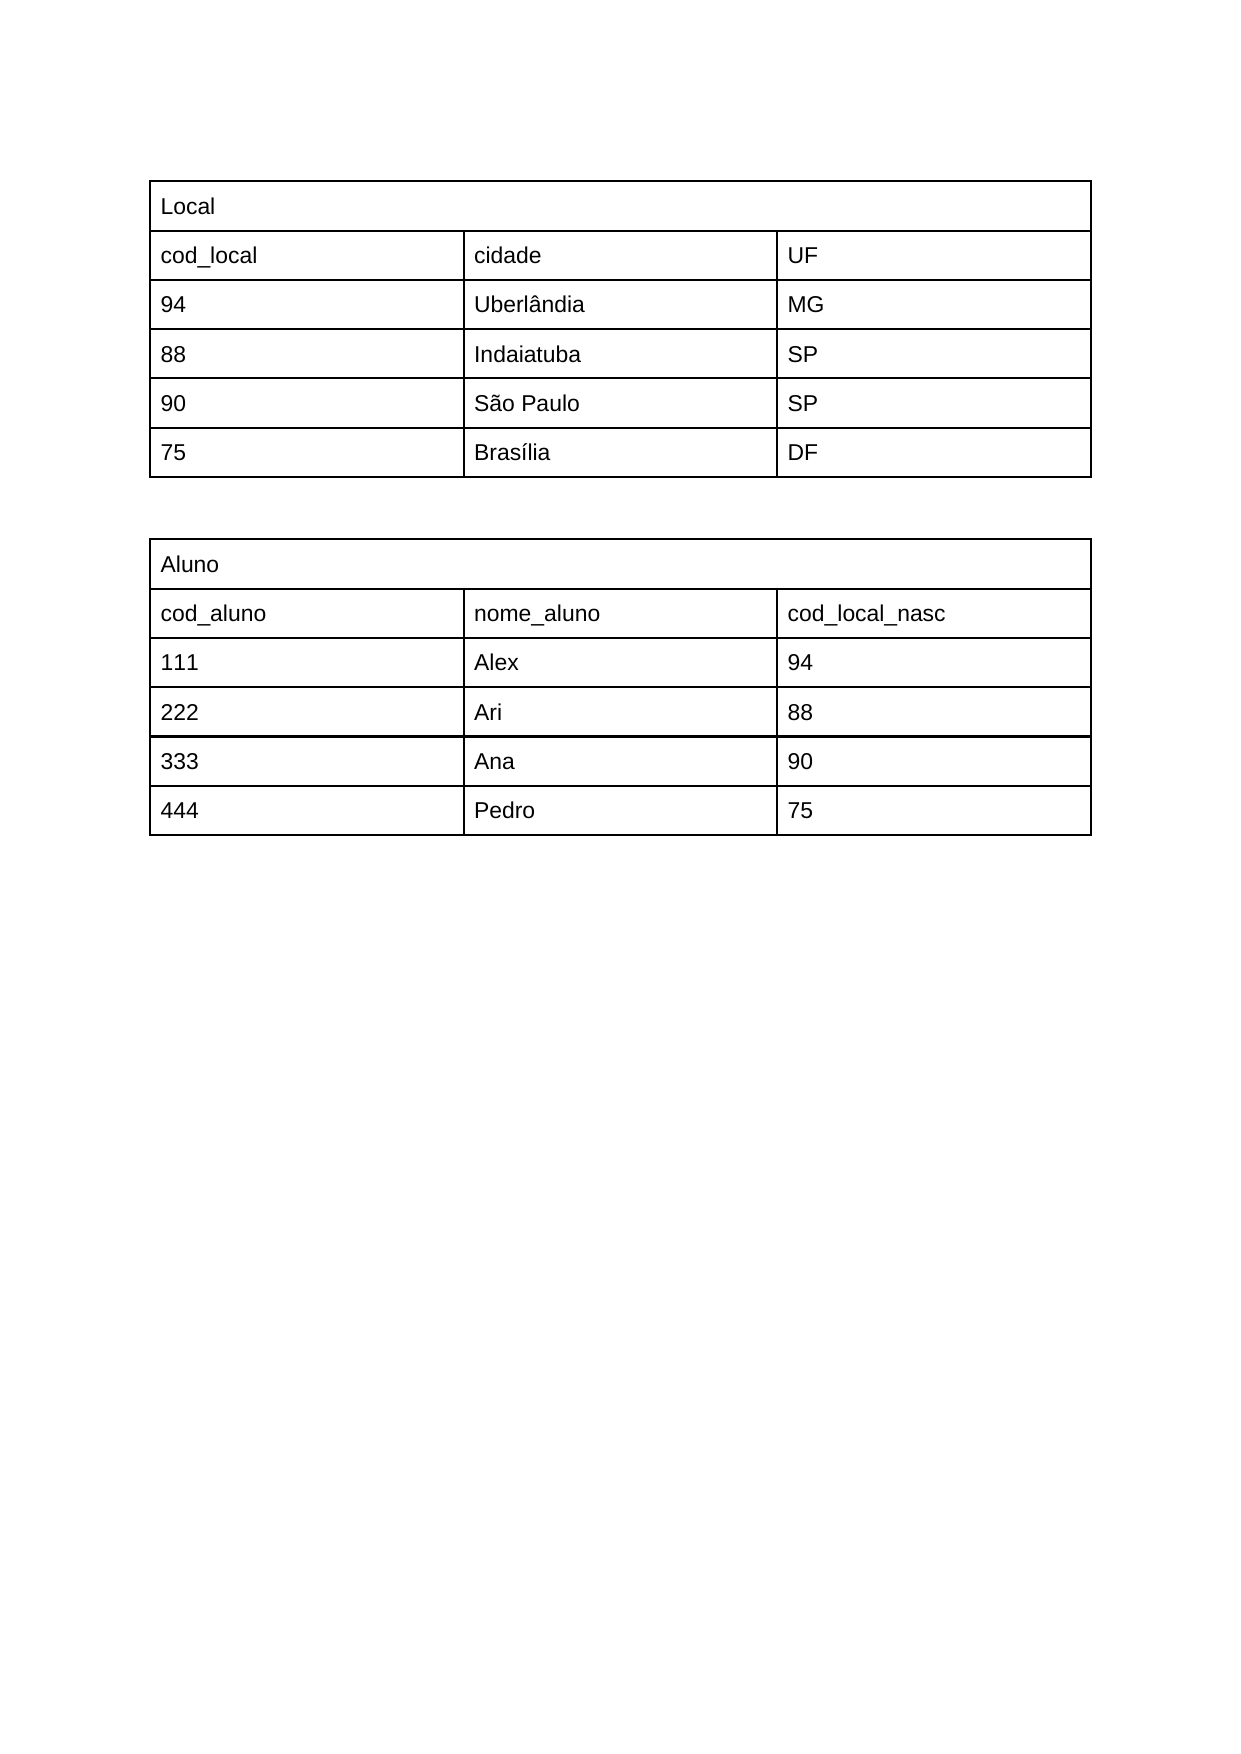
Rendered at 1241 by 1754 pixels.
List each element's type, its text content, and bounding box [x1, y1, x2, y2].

table_cell 90 [778, 738, 1090, 785]
table_cell 444 [151, 787, 463, 834]
table_cell nome_aluno [465, 590, 776, 637]
table_cell 333 [151, 738, 463, 785]
table_cell 75 [778, 787, 1090, 834]
table_cell 94 [778, 639, 1090, 686]
table_cell 88 [778, 688, 1090, 735]
table_cell 90 [151, 379, 463, 427]
table_cell Ana [465, 738, 776, 785]
table_cell 94 [151, 281, 463, 328]
table_cell 88 [151, 330, 463, 377]
table_cell Alex [465, 639, 776, 686]
table_header Local [151, 182, 1090, 229]
table_cell Uberlândia [465, 281, 776, 328]
table_cell Brasília [465, 429, 776, 476]
table_header Aluno [151, 540, 1090, 588]
table_cell cod_local [151, 232, 463, 279]
table_cell 222 [151, 688, 463, 735]
table_cell 111 [151, 639, 463, 686]
table_cell cod_local_nasc [778, 590, 1090, 637]
table_cell DF [778, 429, 1090, 476]
table_cell SP [778, 379, 1090, 427]
table_cell 75 [151, 429, 463, 476]
table_cell SP [778, 330, 1090, 377]
table_cell Ari [465, 688, 776, 735]
table_cell São Paulo [465, 379, 776, 427]
table_cell UF [778, 232, 1090, 279]
table_cell cidade [465, 232, 776, 279]
table_cell cod_aluno [151, 590, 463, 637]
table_cell Pedro [465, 787, 776, 834]
table_cell MG [778, 281, 1090, 328]
table_cell Indaiatuba [465, 330, 776, 377]
